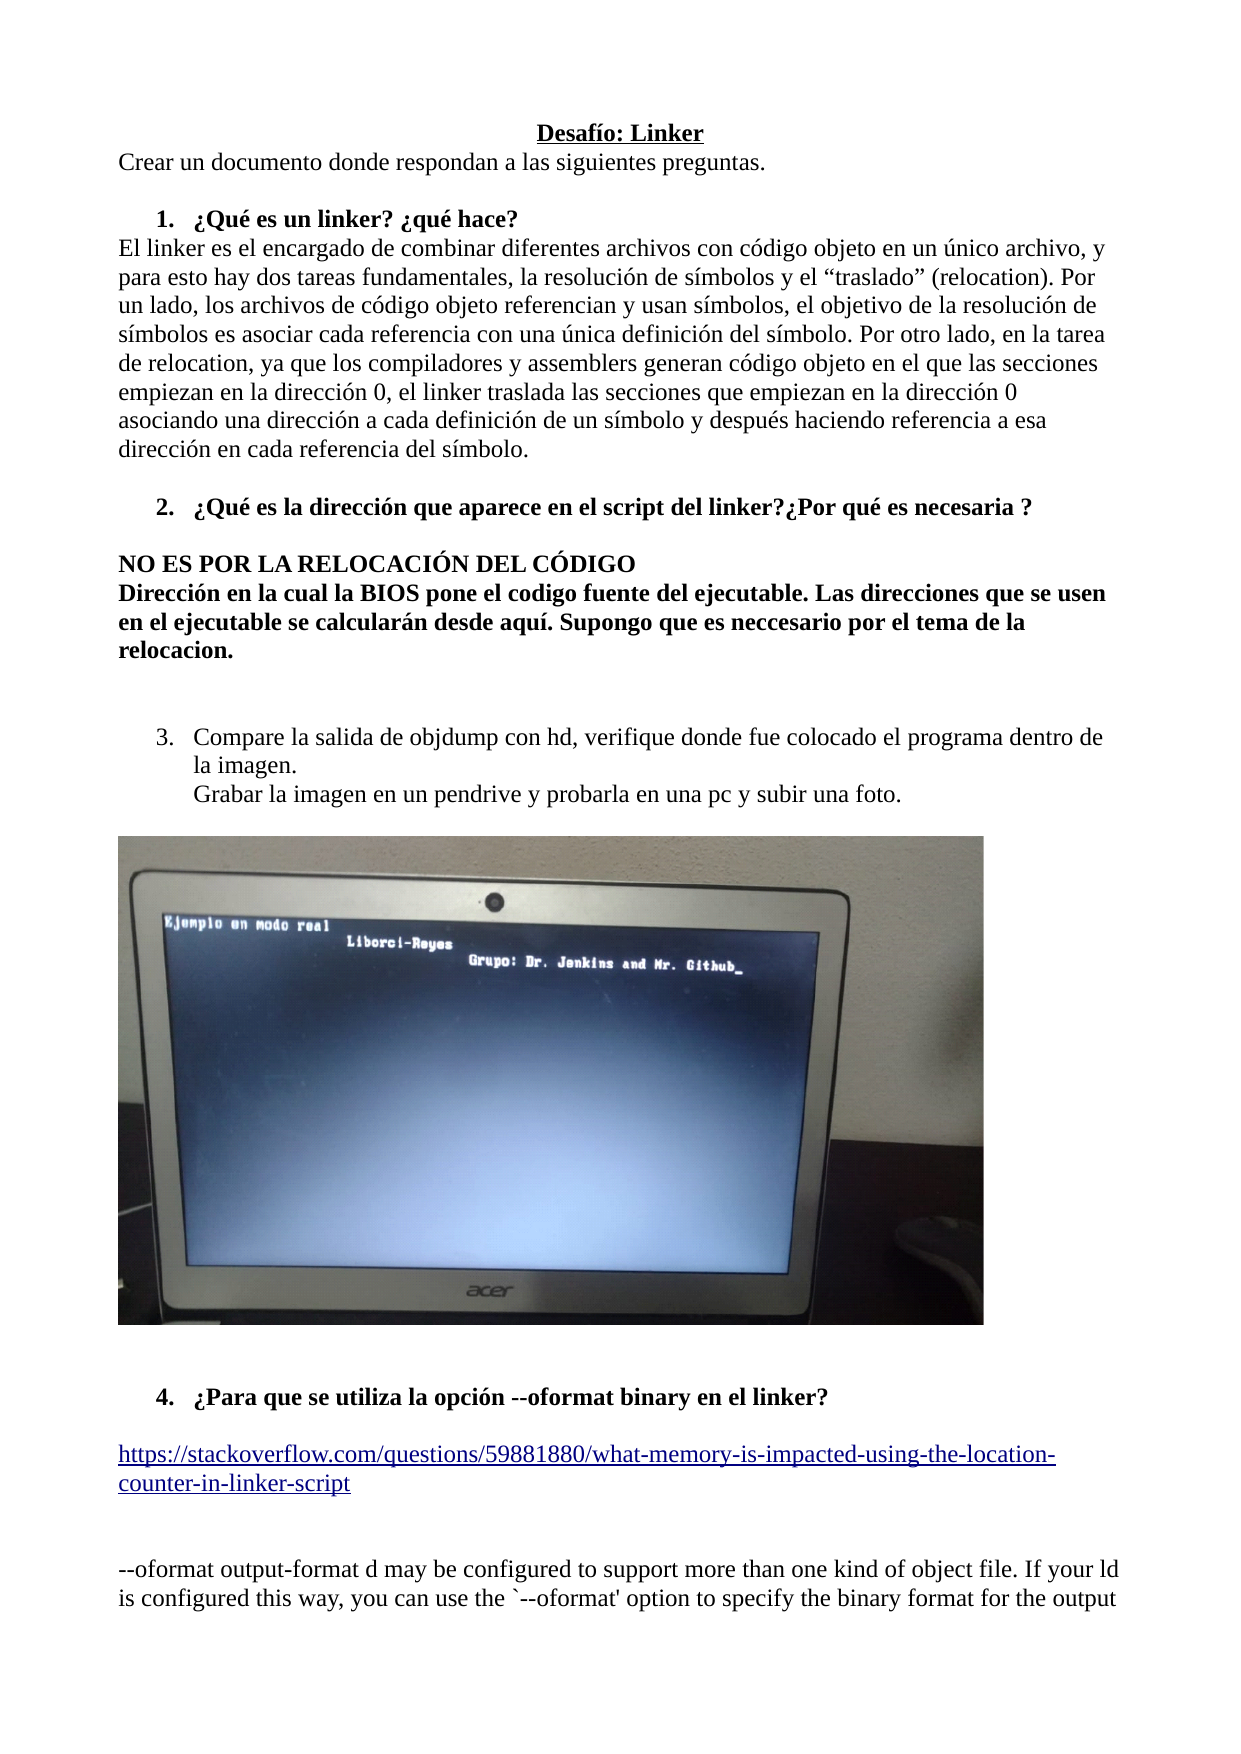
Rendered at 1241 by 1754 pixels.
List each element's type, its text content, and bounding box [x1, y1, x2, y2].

list Compare la salida de objdump con hd, verifique donde fue colocado el programa dentro de la imagen. [156, 722, 1122, 779]
list ¿Para que se utiliza la opción --oformat binary en el linker? [156, 1382, 1122, 1411]
text https://stackoverflow.com/questions/59881880/what-memory-is-impacted-using-the-location-counter-in-linker-script [118, 1439, 1122, 1497]
text Dirección en la cual la BIOS pone el codigo fuente del ejecutable. Las direcciones que se usen en el ejecutable se calcularán desde aquí. Supongo que es neccesario por el tema de la relocacion. [118, 578, 1122, 664]
list ¿Qué es un linker? ¿qué hace? [156, 204, 1122, 233]
text El linker es el encargado de combinar diferentes archivos con código objeto en un único archivo, y para esto hay dos tareas fundamentales, la resolución de símbolos y el “traslado” (relocation). Por un lado, los archivos de código objeto referencian y usan símbolos, el objetivo de la resolución de símbolos es asociar cada referencia con una única definición del símbolo. Por otro lado, en la tarea de relocation, ya que los compiladores y assemblers generan código objeto en el que las secciones empiezan en la dirección 0, el linker traslada las secciones que empiezan en la dirección 0 asociando una dirección a cada definición de un símbolo y después haciendo referencia a esa dirección en cada referencia del símbolo. [118, 233, 1122, 463]
text --oformat output-format d may be configured to support more than one kind of object file. If your ld is configured this way, you can use the `--oformat' option to specify the binary format for the output [118, 1554, 1122, 1612]
text Desafío: Linker [118, 118, 1122, 147]
text NO ES POR LA RELOCACIÓN DEL CÓDIGO [118, 549, 1122, 578]
list ¿Qué es la dirección que aparece en el script del linker?¿Por qué es necesaria ? [156, 492, 1122, 521]
text Crear un documento donde respondan a las siguientes preguntas. [118, 147, 1122, 176]
list Grabar la imagen en un pendrive y probarla en una pc y subir una foto. [156, 779, 1122, 808]
